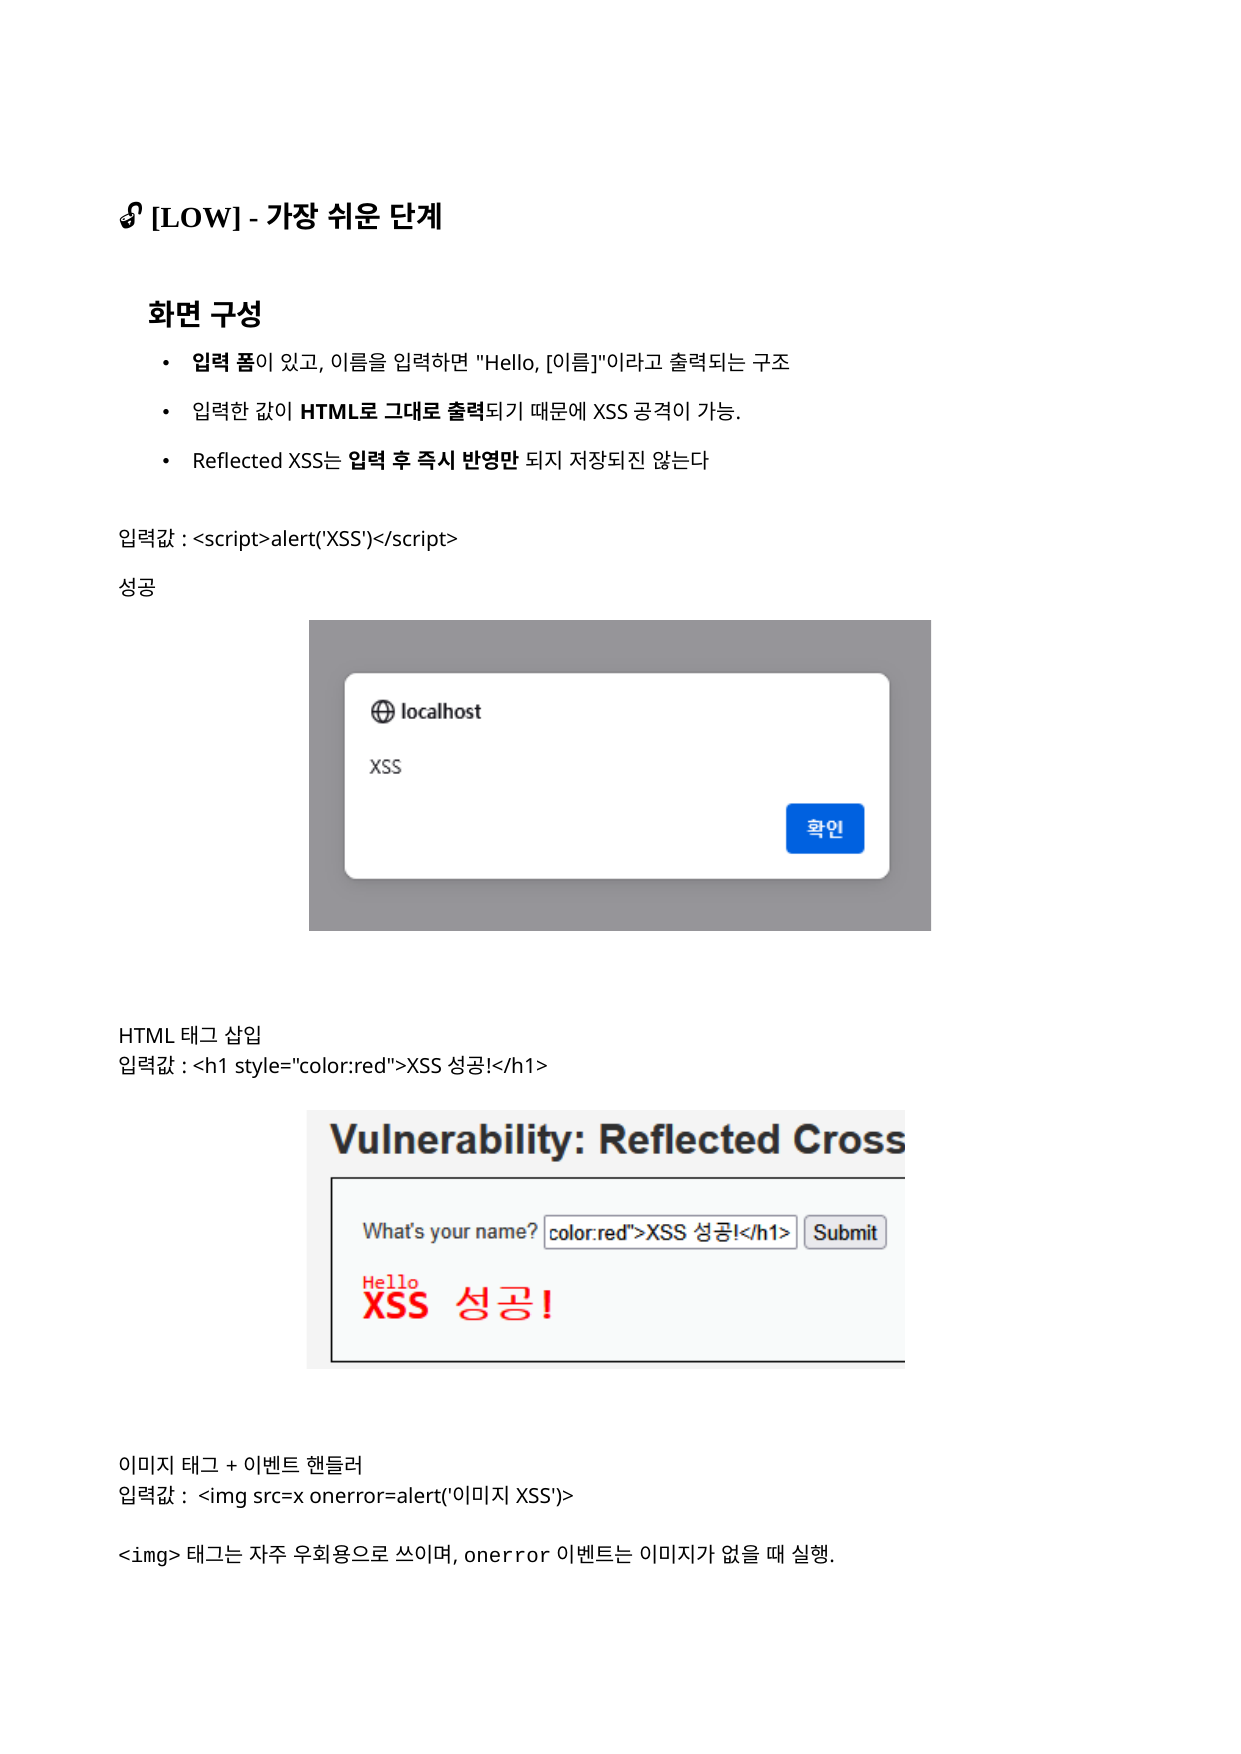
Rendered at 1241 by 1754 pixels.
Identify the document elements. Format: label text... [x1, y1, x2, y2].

picture [309, 620, 932, 931]
text 입력값 : <h1 style="color:red">XSS 성공!</h1> [118, 1049, 1122, 1079]
text HTML 태그 삽입 [118, 1019, 1122, 1049]
text 입력값 : <script>alert('XSS')</script> [118, 522, 1122, 552]
text <img> 태그는 자주 우회용으로 쓰이며, onerror 이벤트는 이미지가 없을 때 실행. [118, 1538, 1122, 1569]
list 입력 폼이 있고, 이름을 입력하면 "Hello, [이름]"이라고 출력되는 구조 [162, 346, 1122, 376]
list Reflected XSS는 입력 후 즉시 반영만 되지 저장되진 않는다 [162, 445, 1122, 475]
subtitle 📄 화면 구성 [118, 291, 1122, 333]
picture [306, 1110, 905, 1369]
subtitle 🔓 [LOW] - 가장 쉬운 단계 [118, 193, 1122, 236]
text 이미지 태그 + 이벤트 핸들러 [118, 1449, 1122, 1479]
text 성공 [118, 572, 1122, 602]
text 입력값 : <img src=x onerror=alert('이미지 XSS')> [118, 1479, 1122, 1510]
list 입력한 값이 HTML로 그대로 출력되기 때문에 XSS 공격이 가능. [162, 395, 1122, 426]
